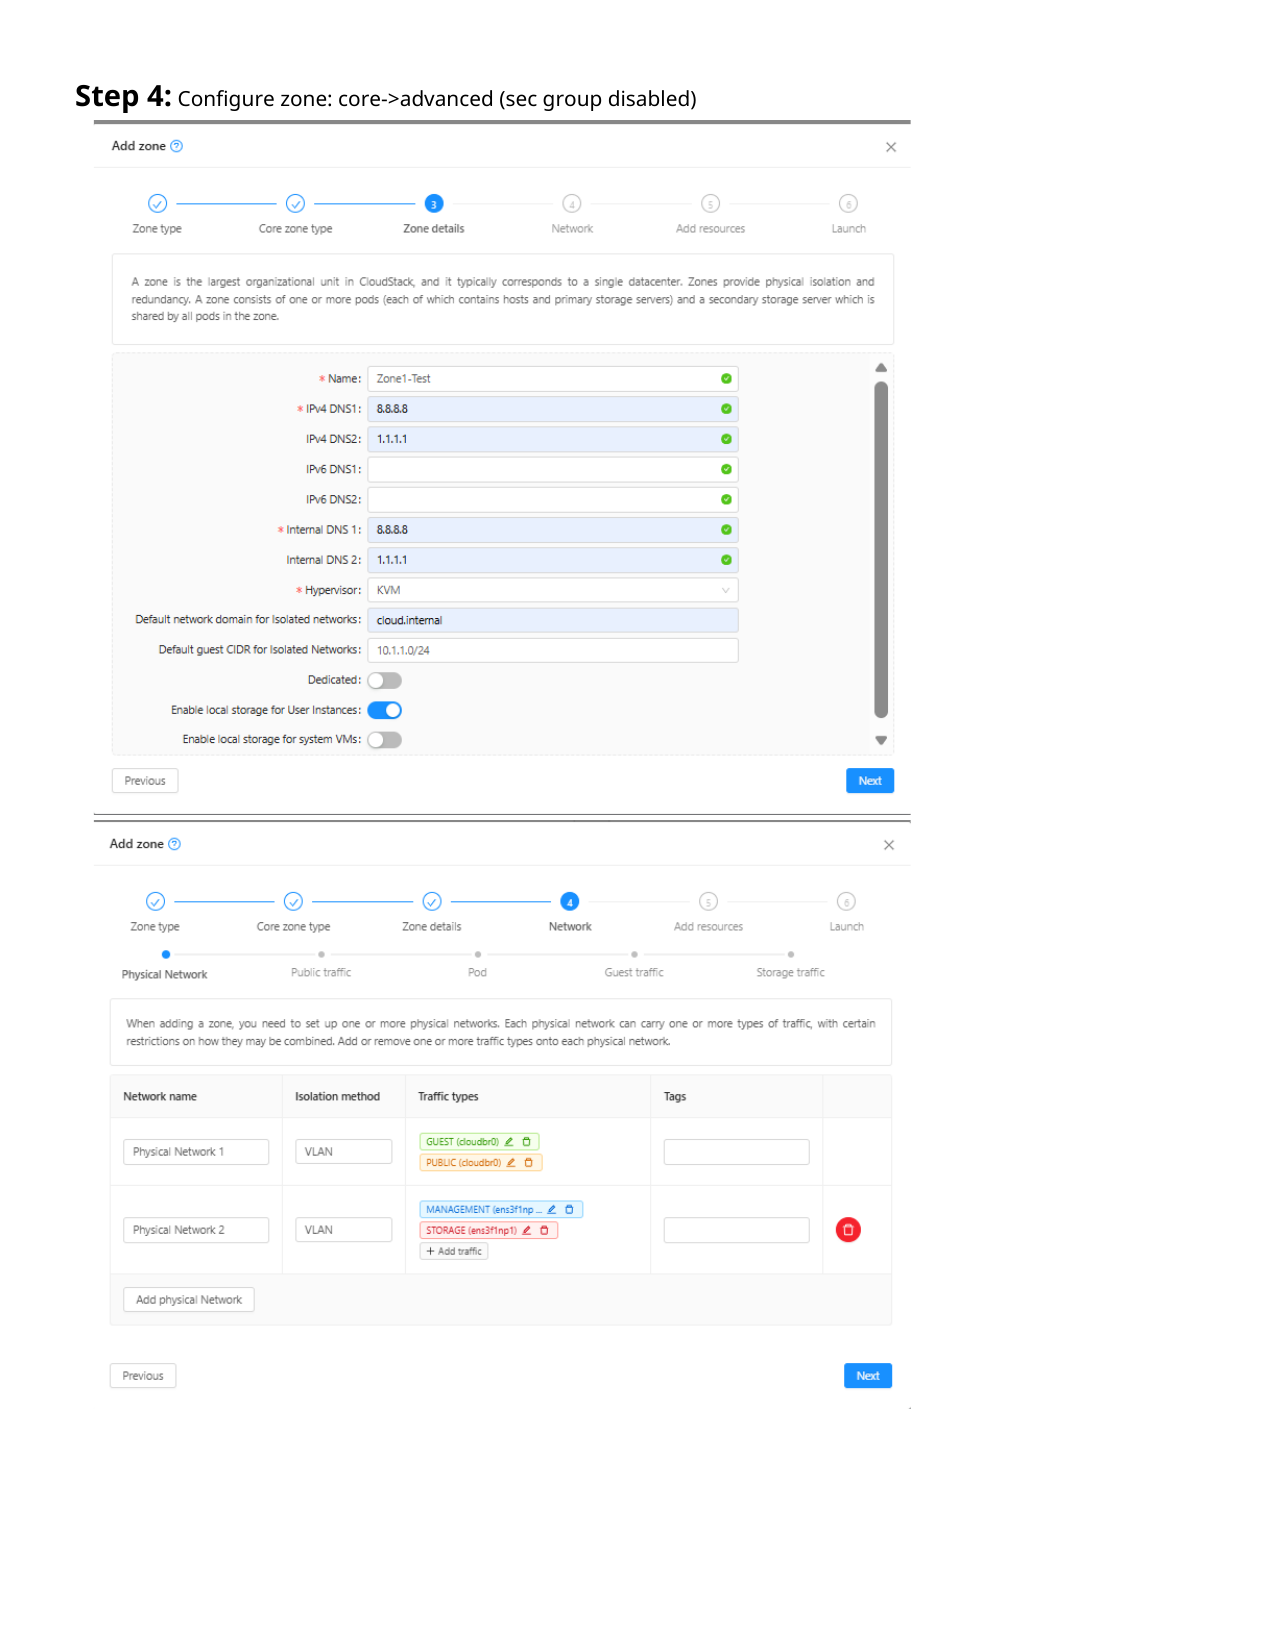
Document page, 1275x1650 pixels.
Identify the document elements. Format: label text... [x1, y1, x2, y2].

picture [93, 820, 911, 1409]
picture [93, 120, 911, 815]
text Step 4: Configure zone: core->advanced (sec group disabled) [75, 75, 1200, 1409]
